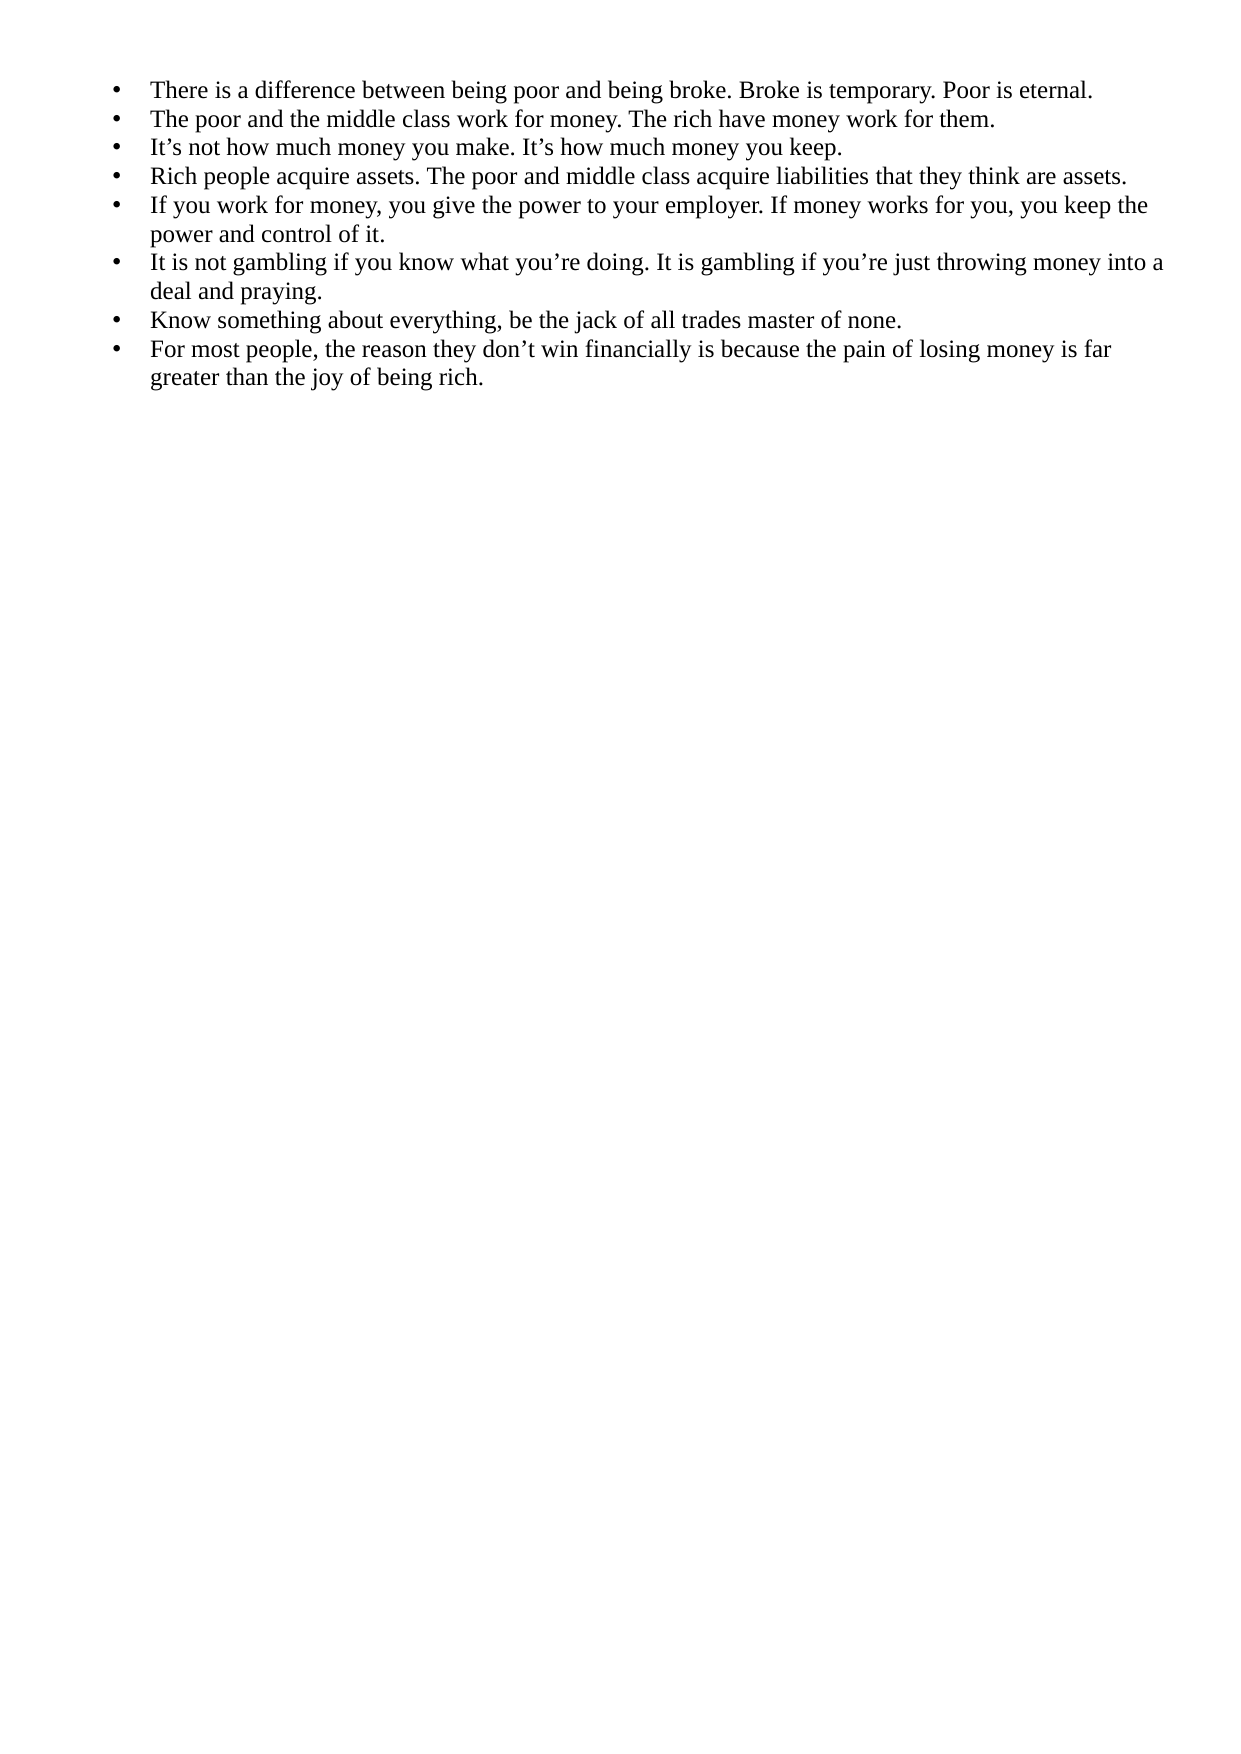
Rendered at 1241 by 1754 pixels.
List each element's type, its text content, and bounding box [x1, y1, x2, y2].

list There is a difference between being poor and being broke. Broke is temporary. Poor is eternal. [112, 75, 1165, 104]
list If you work for money, you give the power to your employer. If money works for you, you keep the power and control of it. [112, 190, 1165, 247]
list Rich people acquire assets. The poor and middle class acquire liabilities that they think are assets. [112, 161, 1165, 190]
list It is not gambling if you know what you’re doing. It is gambling if you’re just throwing money into a deal and praying. [112, 247, 1165, 305]
list Know something about everything, be the jack of all trades master of none. [112, 305, 1165, 334]
list For most people, the reason they don’t win financially is because the pain of losing money is far greater than the joy of being rich. [112, 334, 1165, 391]
list It’s not how much money you make. It’s how much money you keep. [112, 132, 1165, 161]
list The poor and the middle class work for money. The rich have money work for them. [112, 104, 1165, 132]
